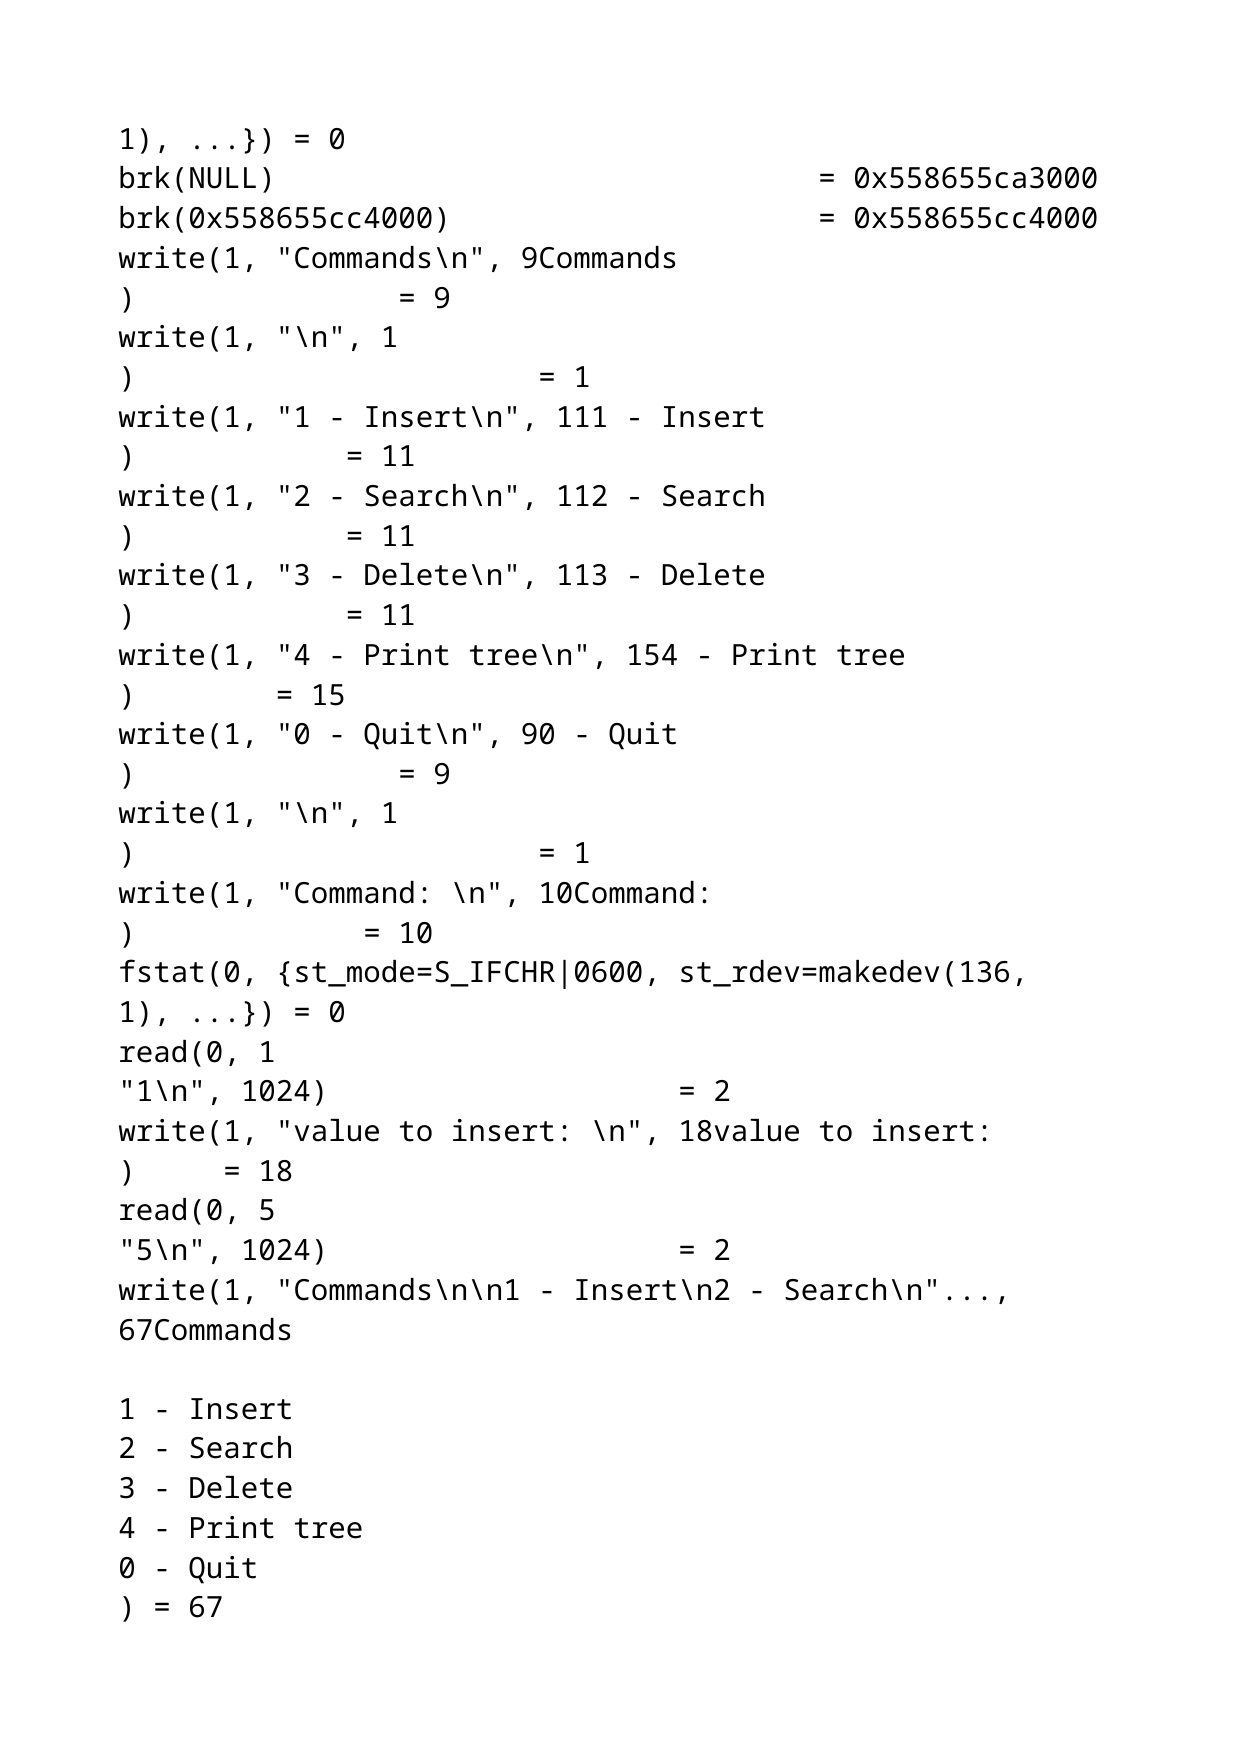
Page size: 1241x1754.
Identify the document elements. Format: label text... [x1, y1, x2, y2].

text 1), ...}) = 0 brk(NULL) = 0x558655ca3000 brk(0x558655cc4000) = 0x558655cc4000 write(1, "Commands\n", 9Commands ) = 9 write(1, "\n", 1 ) = 1 write(1, "1 - Insert\n", 111 - Insert ) = 11 write(1, "2 - Search\n", 112 - Search ) = 11 write(1, "3 - Delete\n", 113 - Delete ) = 11 write(1, "4 - Print tree\n", 154 - Print tree ) = 15 write(1, "0 - Quit\n", 90 - Quit ) = 9 write(1, "\n", 1 ) = 1 write(1, "Command: \n", 10Command: ) = 10 fstat(0, {st_mode=S_IFCHR|0600, st_rdev=makedev(136, 1), ...}) = 0 read(0, 1 "1\n", 1024) = 2 write(1, "value to insert: \n", 18value to insert: ) = 18 read(0, 5 "5\n", 1024) = 2 write(1, "Commands\n\n1 - Insert\n2 - Search\n"..., 67Commands 1 - Insert 2 - Search 3 - Delete 4 - Print tree 0 - Quit ) = 67 [118, 118, 1122, 1626]
